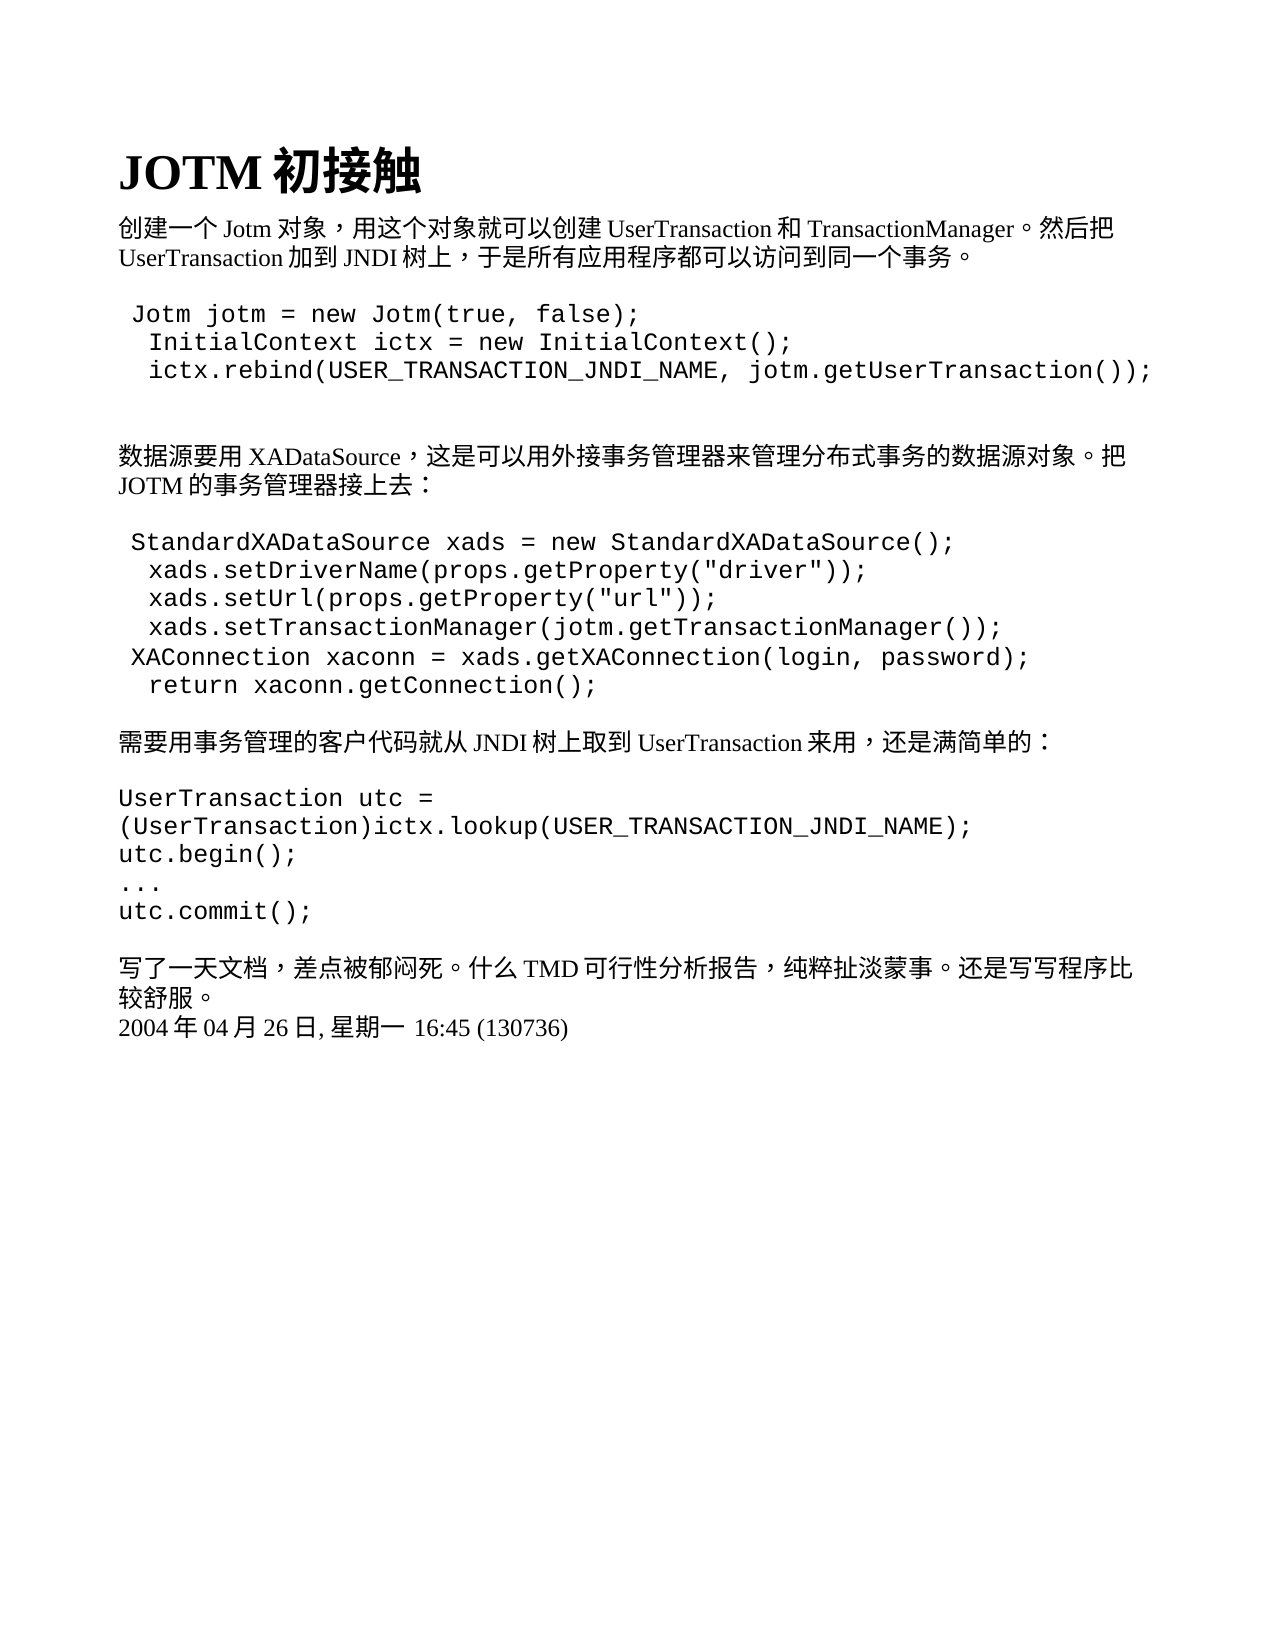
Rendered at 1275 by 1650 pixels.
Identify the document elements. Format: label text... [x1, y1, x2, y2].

text 数据源要用XADataSource，这是可以用外接事务管理器来管理分布式事务的数据源对象。把JOTM的事务管理器接上去： [118, 414, 1157, 500]
text utc.begin(); [118, 842, 1157, 870]
text StandardXADataSource xads = new StandardXADataSource(); xads.setDriverName(props.getProperty("driver")); xads.setUrl(props.getProperty("url")); xads.setTransactionManager(jotm.getTransactionManager()); [118, 528, 1157, 643]
text Jotm jotm = new Jotm(true, false); InitialContext ictx = new InitialContext(); ictx.rebind(USER_TRANSACTION_JNDI_NAME, jotm.getUserTransaction()); [118, 300, 1157, 386]
text ... [118, 870, 1157, 899]
text UserTransaction utc = (UserTransaction)ictx.lookup(USER_TRANSACTION_JNDI_NAME); [118, 785, 1157, 842]
subtitle JOTM初接触 [118, 143, 1157, 201]
text 2004年04月26日, 星期一 16:45 (130736) [118, 1013, 1157, 1042]
text XAConnection xaconn = xads.getXAConnection(login, password); return xaconn.getConnection(); 需要用事务管理的客户代码就从JNDI树上取到UserTransaction来用，还是满简单的： [118, 643, 1157, 758]
text utc.commit(); [118, 899, 1157, 927]
text 创建一个Jotm对象，用这个对象就可以创建UserTransaction和TransactionManager。然后把UserTransaction加到JNDI树上，于是所有应用程序都可以访问到同一个事务。 [118, 214, 1157, 272]
text 写了一天文档，差点被郁闷死。什么TMD可行性分析报告，纯粹扯淡蒙事。还是写写程序比较舒服。 [118, 955, 1157, 1013]
